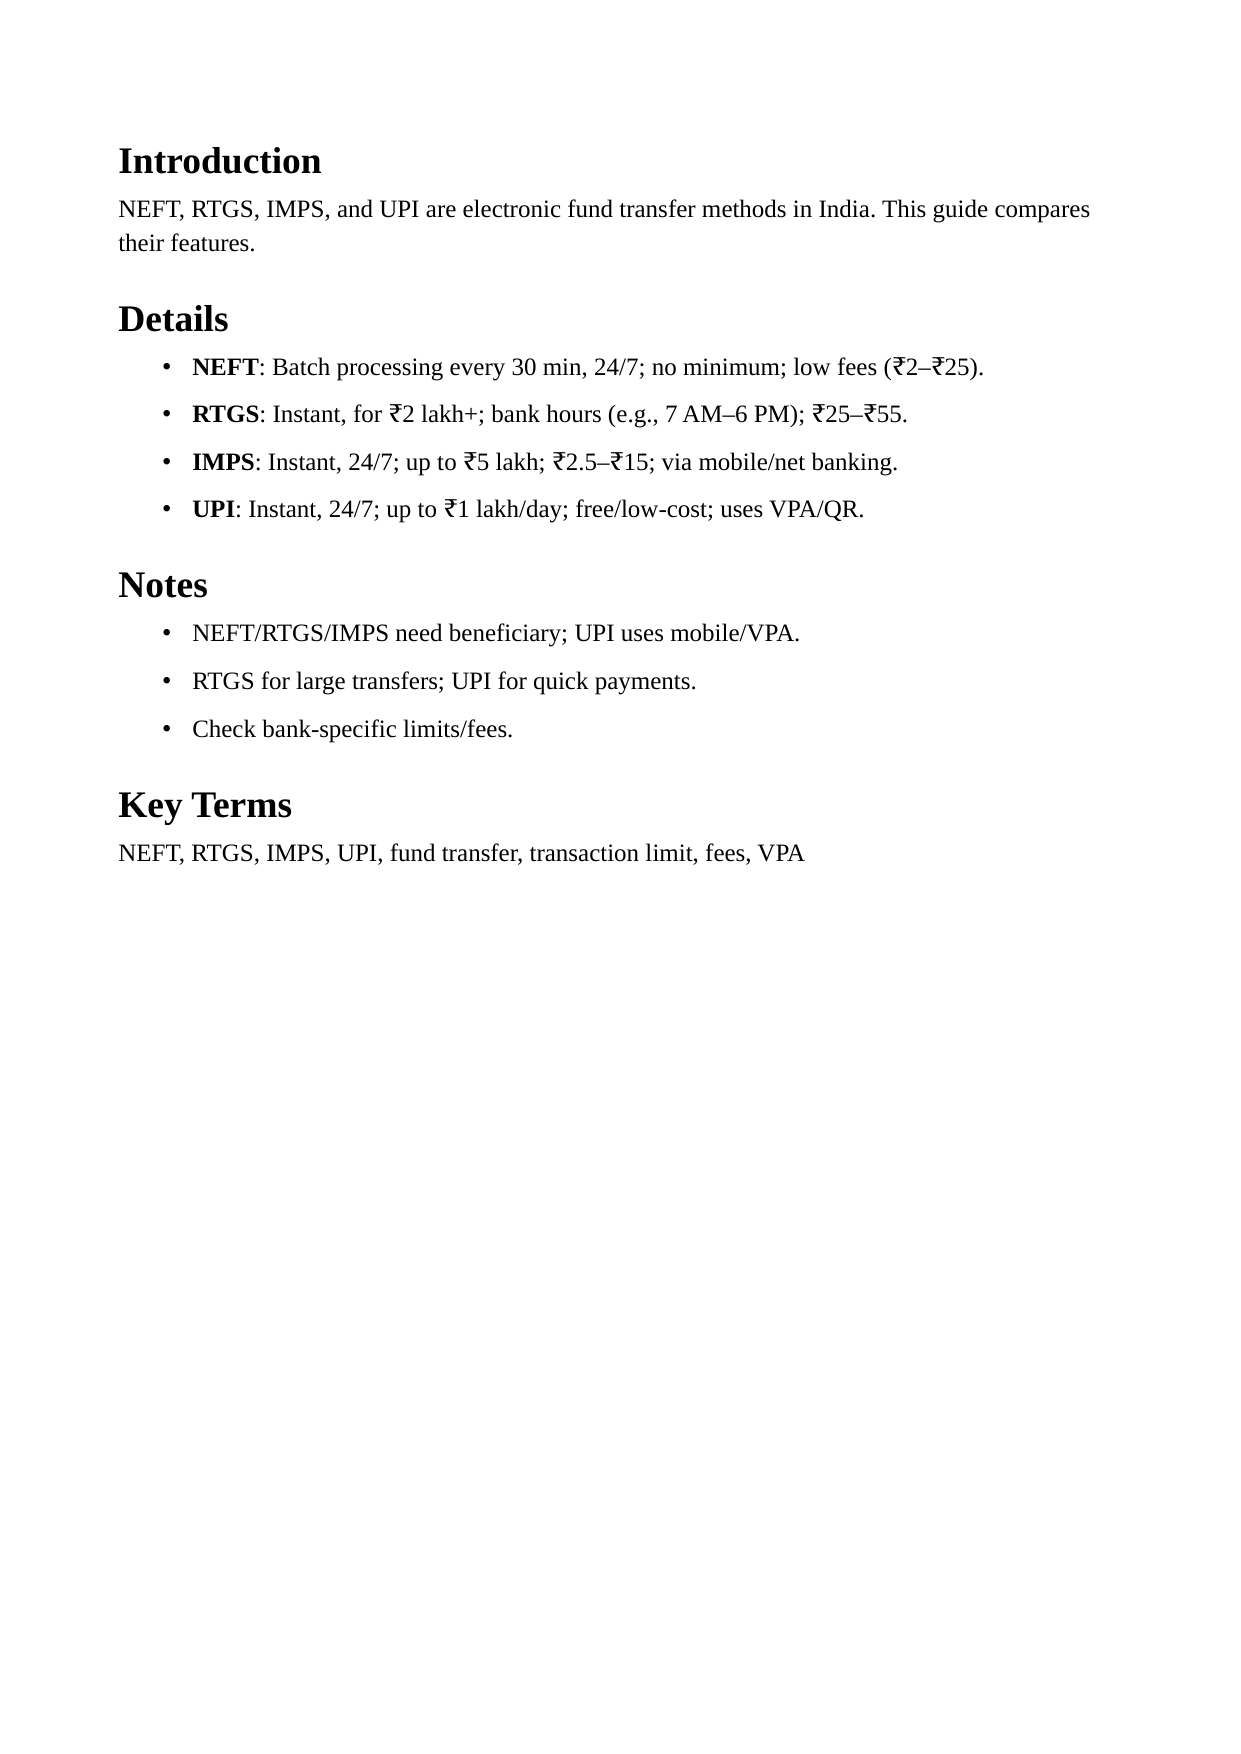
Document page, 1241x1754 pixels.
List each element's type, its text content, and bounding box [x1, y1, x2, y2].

subtitle Introduction [118, 139, 1122, 182]
list RTGS for large transfers; UPI for quick payments. [162, 666, 1122, 695]
list NEFT: Batch processing every 30 min, 24/7; no minimum; low fees (₹2–₹25). [162, 352, 1122, 380]
list RTGS: Instant, for ₹2 lakh+; bank hours (e.g., 7 AM–6 PM); ₹25–₹55. [162, 399, 1122, 428]
text NEFT, RTGS, IMPS, and UPI are electronic fund transfer methods in India. This guide compares their features. [118, 194, 1122, 256]
subtitle Notes [118, 563, 1122, 606]
list NEFT/RTGS/IMPS need beneficiary; UPI uses mobile/VPA. [162, 618, 1122, 647]
list IMPS: Instant, 24/7; up to ₹5 lakh; ₹2.5–₹15; via mobile/net banking. [162, 447, 1122, 476]
subtitle Details [118, 296, 1122, 339]
list UPI: Instant, 24/7; up to ₹1 lakh/day; free/low-cost; uses VPA/QR. [162, 494, 1122, 523]
list Check bank-specific limits/fees. [162, 714, 1122, 742]
text NEFT, RTGS, IMPS, UPI, fund transfer, transaction limit, fees, VPA [118, 838, 1122, 867]
subtitle Key Terms [118, 782, 1122, 825]
